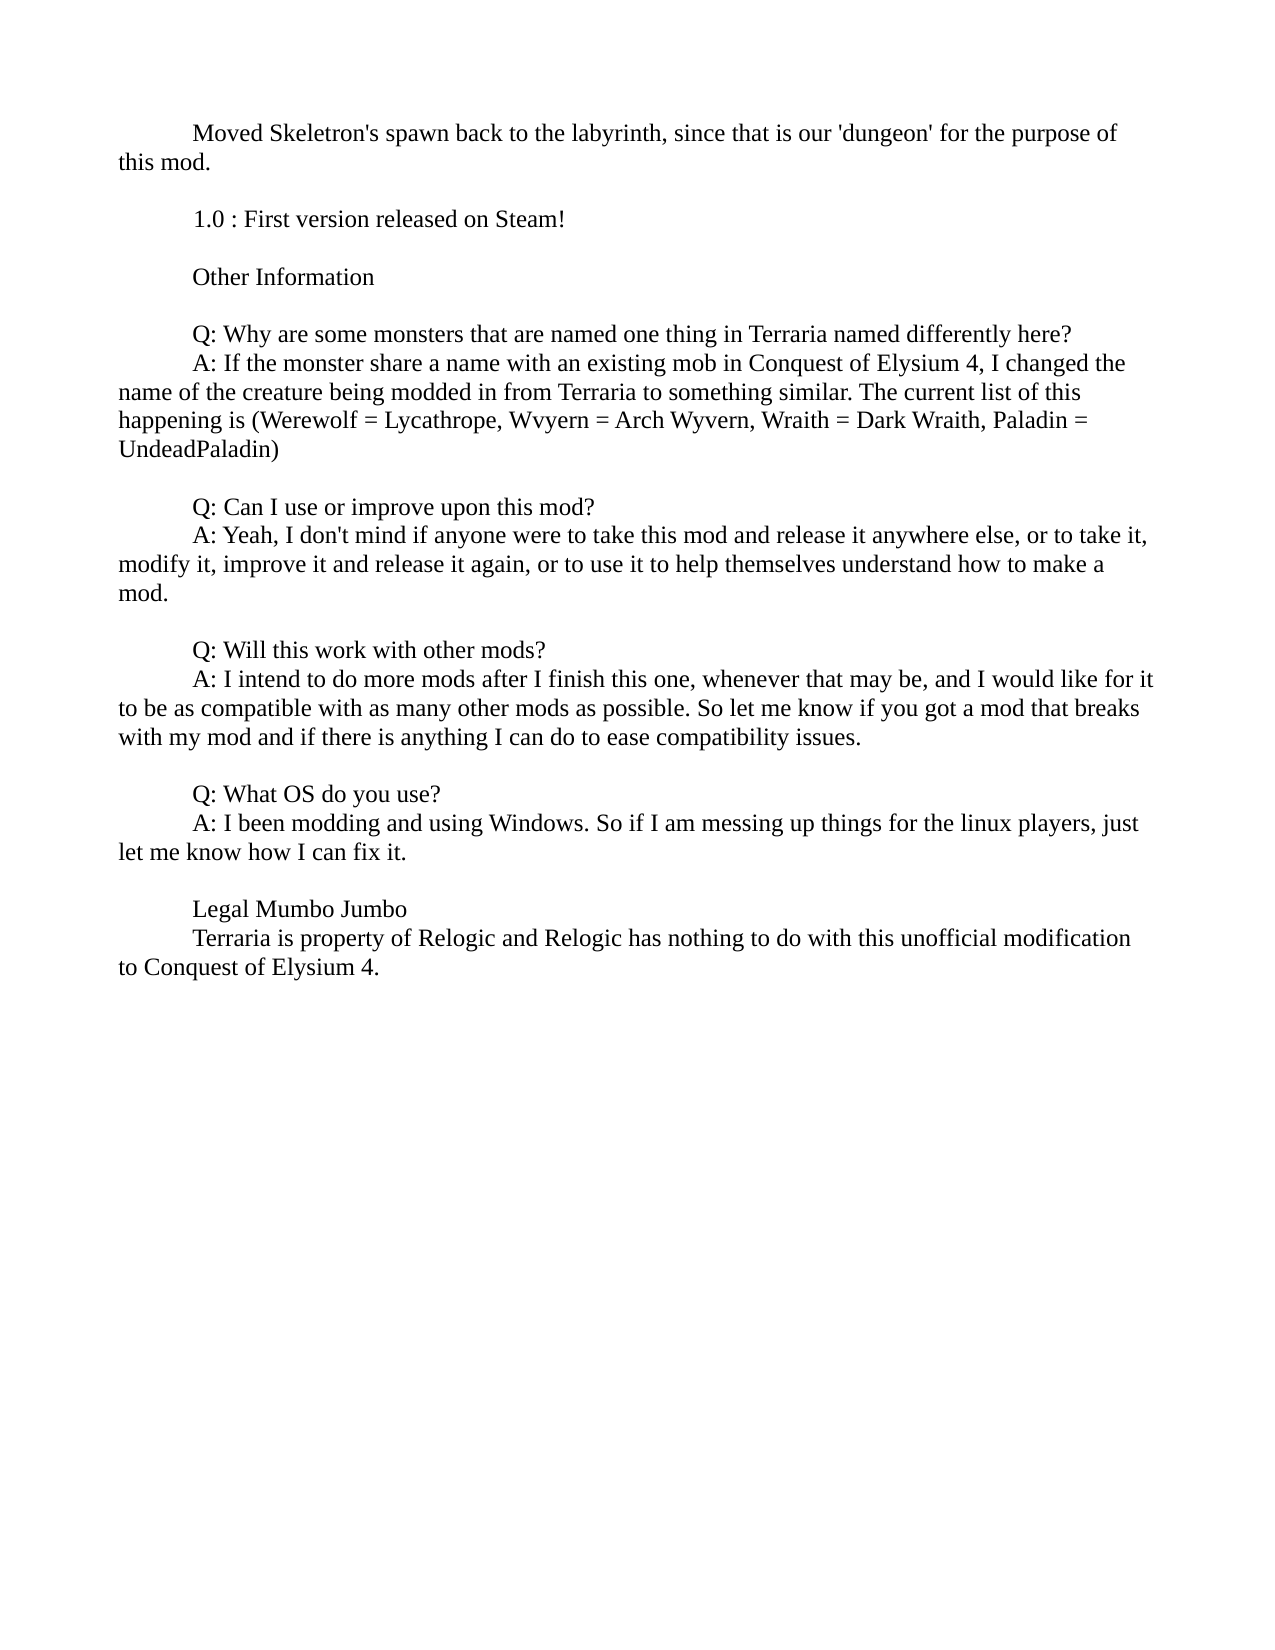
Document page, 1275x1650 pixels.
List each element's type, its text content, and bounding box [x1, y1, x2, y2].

text Q: Can I use or improve upon this mod? [118, 492, 1157, 521]
text A: If the monster share a name with an existing mob in Conquest of Elysium 4, I changed the name of the creature being modded in from Terraria to something similar. The current list of this happening is (Werewolf = Lycathrope, Wvyern = Arch Wyvern, Wraith = Dark Wraith, Paladin = UndeadPaladin) [118, 348, 1157, 463]
text Other Information [118, 262, 1157, 291]
text Terraria is property of Relogic and Relogic has nothing to do with this unofficial modification to Conquest of Elysium 4. [118, 923, 1157, 981]
text Q: What OS do you use? [118, 779, 1157, 808]
text Moved Skeletron's spawn back to the labyrinth, since that is our 'dungeon' for the purpose of this mod. [118, 118, 1157, 176]
text Q: Why are some monsters that are named one thing in Terraria named differently here? [118, 319, 1157, 348]
text Legal Mumbo Jumbo [118, 894, 1157, 923]
list : First version released on Steam! [193, 204, 1157, 233]
text A: I intend to do more mods after I finish this one, whenever that may be, and I would like for it to be as compatible with as many other mods as possible. So let me know if you got a mod that breaks with my mod and if there is anything I can do to ease compatibility issues. [118, 664, 1157, 751]
text Q: Will this work with other mods? [118, 636, 1157, 664]
text A: Yeah, I don't mind if anyone were to take this mod and release it anywhere else, or to take it, modify it, improve it and release it again, or to use it to help themselves understand how to make a mod. [118, 521, 1157, 607]
text A: I been modding and using Windows. So if I am messing up things for the linux players, just let me know how I can fix it. [118, 808, 1157, 866]
